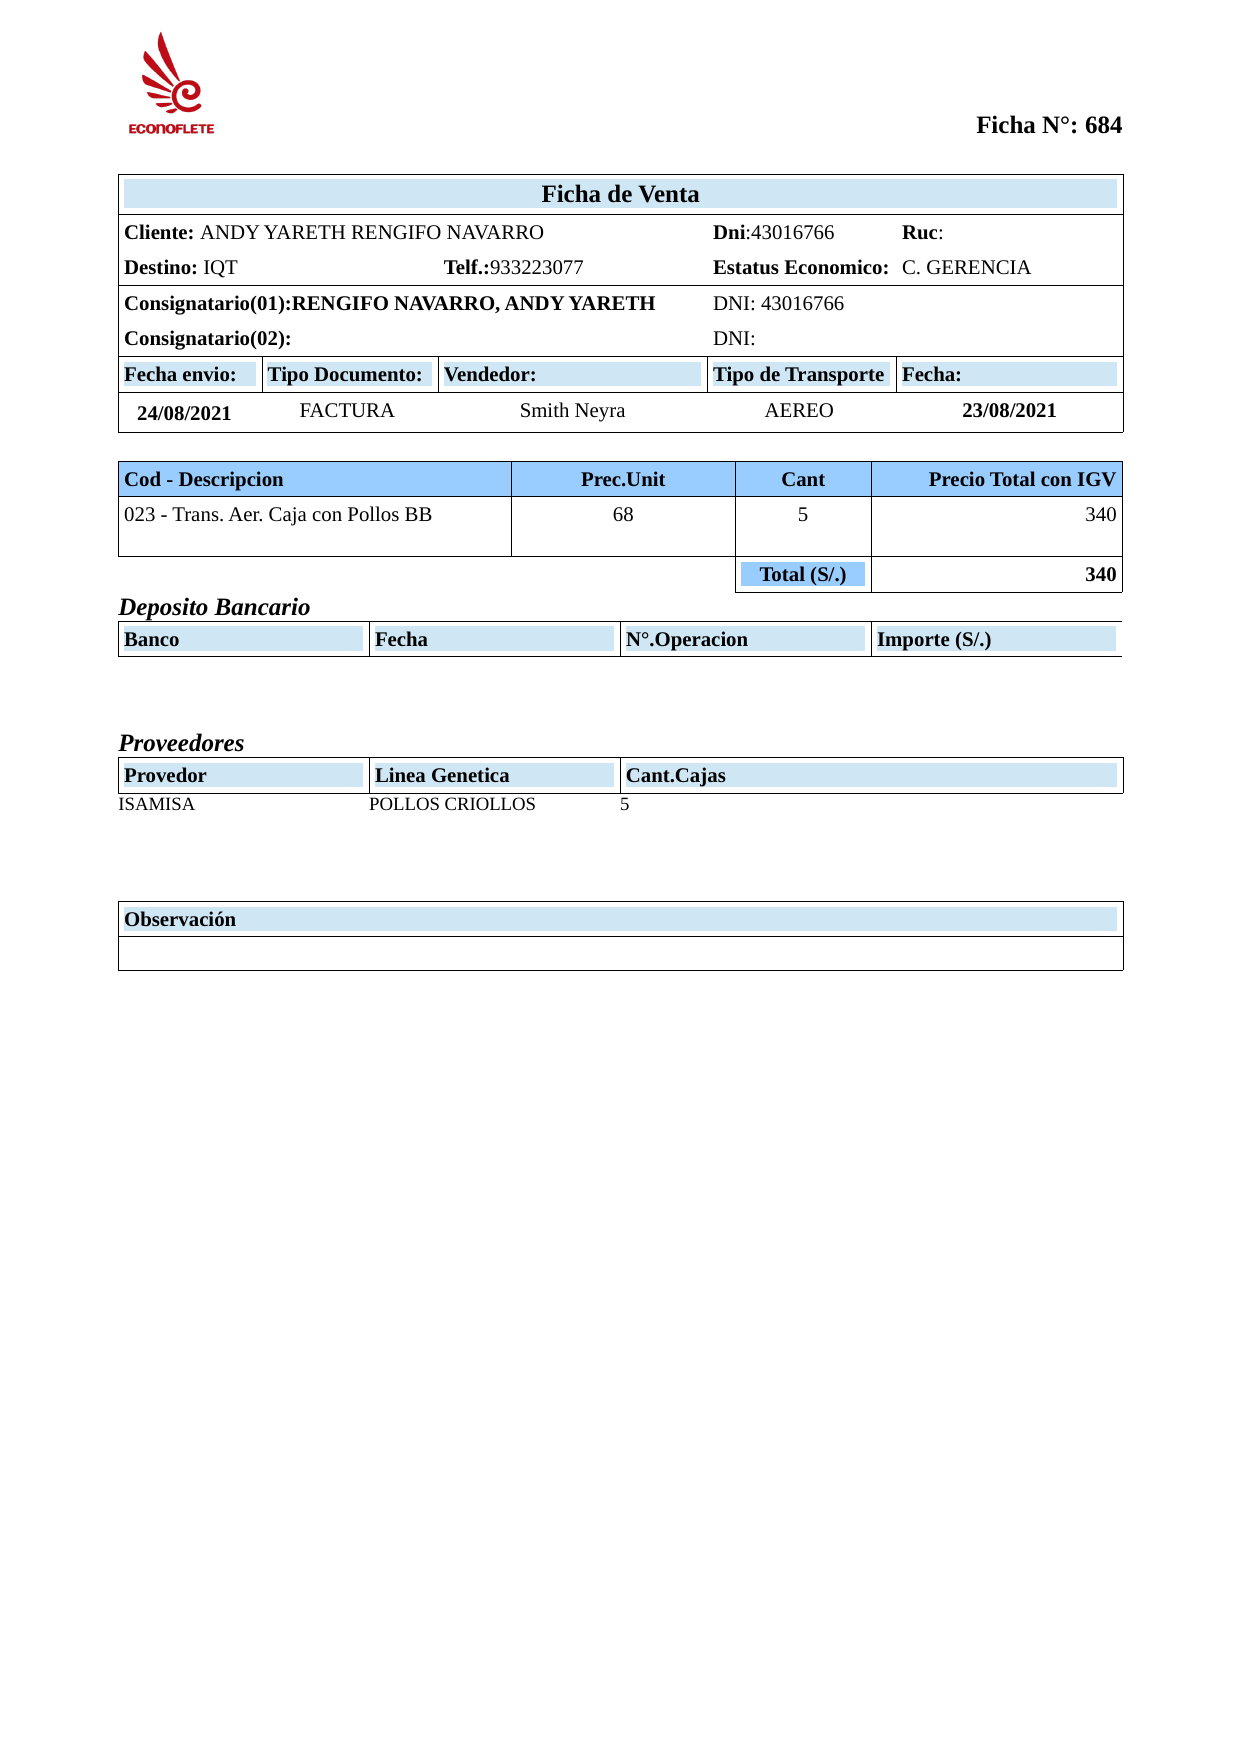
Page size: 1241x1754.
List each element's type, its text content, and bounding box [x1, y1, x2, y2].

table_cell [369, 836, 620, 858]
table_cell Destino: IQT [119, 249, 438, 285]
table_cell Vendedor: [439, 357, 707, 392]
table_header Fecha [370, 622, 620, 656]
table_cell [620, 815, 1123, 836]
table_cell Consignatario(02): [119, 321, 707, 356]
table_cell [118, 836, 369, 858]
table_cell C. GERENCIA [896, 249, 1123, 285]
table_cell ISAMISA [118, 794, 369, 814]
table_cell 24/08/2021 [119, 393, 262, 432]
table_cell [118, 557, 511, 592]
table_cell [118, 705, 369, 728]
table_cell 5 [736, 497, 871, 556]
text Proveedores [118, 728, 1122, 757]
table_cell [511, 557, 735, 592]
table_cell 68 [512, 497, 735, 556]
table_cell Ruc: [896, 215, 1123, 249]
table_cell Estatus Economico: [707, 249, 896, 285]
table_cell [369, 657, 620, 680]
table_cell Smith Neyra [438, 393, 707, 432]
table_cell [871, 657, 1122, 680]
table_header Banco [119, 622, 369, 656]
table_cell [369, 858, 620, 879]
table_cell [369, 815, 620, 836]
table_cell [620, 680, 871, 704]
table_cell [620, 858, 1123, 879]
table_header Cant [736, 462, 871, 496]
table_cell [369, 705, 620, 728]
table_header Provedor [119, 758, 369, 793]
table_cell Tipo Documento: [263, 357, 438, 392]
table_cell [118, 879, 369, 901]
table_header Importe (S/.) [872, 622, 1122, 656]
table_cell [620, 705, 871, 728]
table_cell 23/08/2021 [896, 393, 1123, 432]
table_header N°.Operacion [621, 622, 871, 656]
table_cell 5 [620, 794, 1123, 814]
table_cell [118, 815, 369, 836]
table_cell Tipo de Transporte [708, 357, 896, 392]
table_header Prec.Unit [512, 462, 735, 496]
table_cell [369, 879, 620, 901]
table_cell FACTURA [262, 393, 438, 432]
table_cell [119, 937, 1123, 969]
text Deposito Bancario [118, 592, 1122, 621]
table_cell POLLOS CRIOLLOS [369, 794, 620, 814]
table_cell DNI: 43016766 [707, 286, 1123, 321]
table_header Cant.Cajas [621, 758, 1123, 793]
table_header Ficha de Venta [119, 175, 1123, 214]
table_cell [620, 879, 1123, 901]
table_cell 023 - Trans. Aer. Caja con Pollos BB [119, 497, 511, 556]
table_cell Total (S/.) [736, 557, 871, 592]
table_cell [118, 680, 369, 704]
table_cell 340 [872, 557, 1122, 592]
table_cell [118, 858, 369, 879]
table_header Precio Total con IGV [872, 462, 1122, 496]
table_cell Dni:43016766 [707, 215, 896, 249]
table_cell [620, 836, 1123, 858]
table_cell [871, 680, 1122, 704]
table_cell [871, 705, 1122, 728]
table_cell DNI: [707, 321, 1123, 356]
table_cell Cliente: ANDY YARETH RENGIFO NAVARRO [119, 215, 707, 249]
table_header Cod - Descripcion [119, 462, 511, 496]
table_cell [369, 680, 620, 704]
table_cell Fecha: [897, 357, 1123, 392]
picture [118, 31, 225, 134]
table_cell [620, 657, 871, 680]
table_cell Fecha envio: [119, 357, 262, 392]
table_cell Consignatario(01):RENGIFO NAVARRO, ANDY YARETH [119, 286, 707, 321]
table_header Linea Genetica [370, 758, 620, 793]
table_cell AEREO [707, 393, 896, 432]
table_cell Telf.:933223077 [438, 249, 707, 285]
table_header Observación [119, 902, 1123, 936]
table_cell 340 [872, 497, 1122, 556]
table_cell [118, 657, 369, 680]
